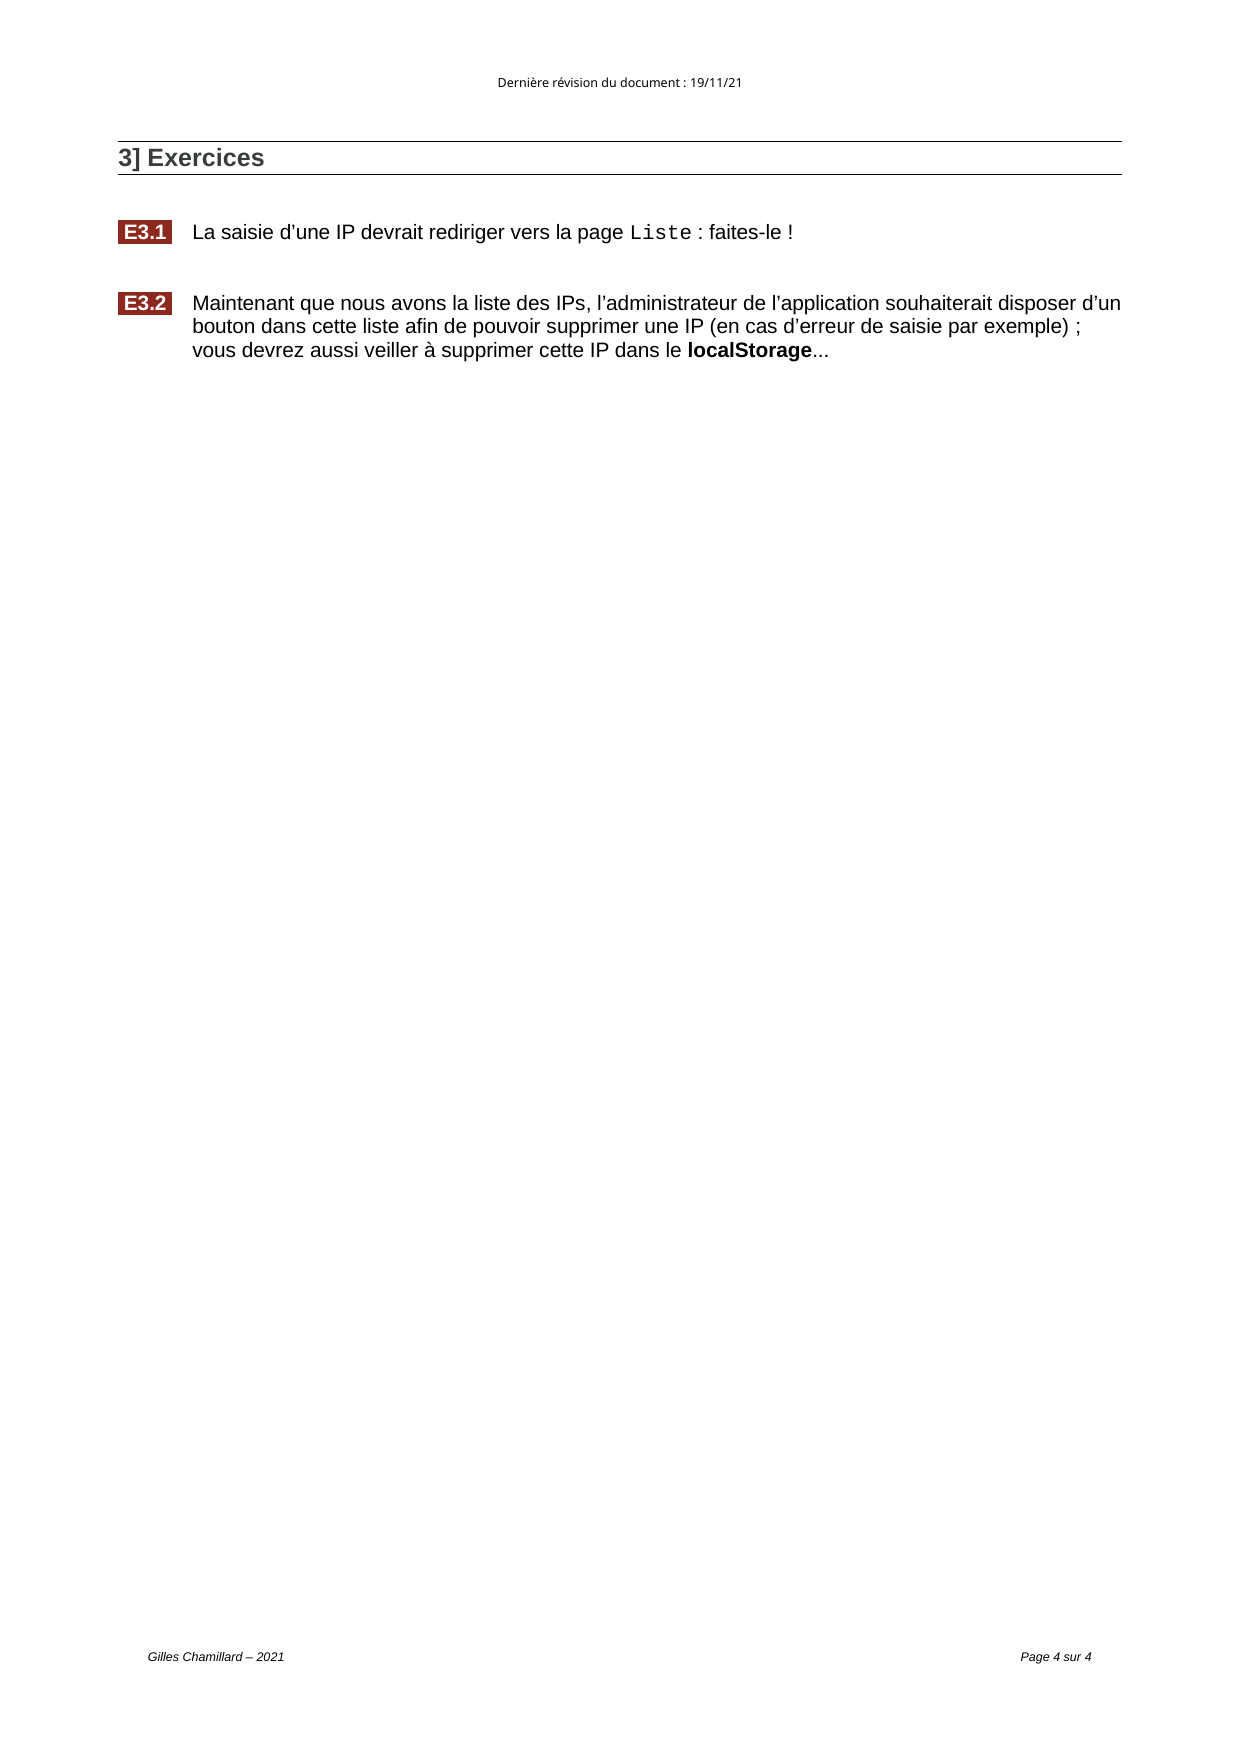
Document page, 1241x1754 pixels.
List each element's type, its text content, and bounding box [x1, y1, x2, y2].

text E3.1 La saisie d’une IP devrait rediriger vers la page Liste : faites-le ! [118, 220, 1122, 245]
text E3.2 Maintenant que nous avons la liste des IPs, l’administrateur de l’application souhaiterait disposer d’un bouton dans cette liste afin de pouvoir supprimer une IP (en cas d’erreur de saisie par exemple) ; vous devrez aussi veiller à supprimer cette IP dans le localStorage... [118, 292, 1122, 362]
text 3] Exercices [118, 142, 1122, 174]
